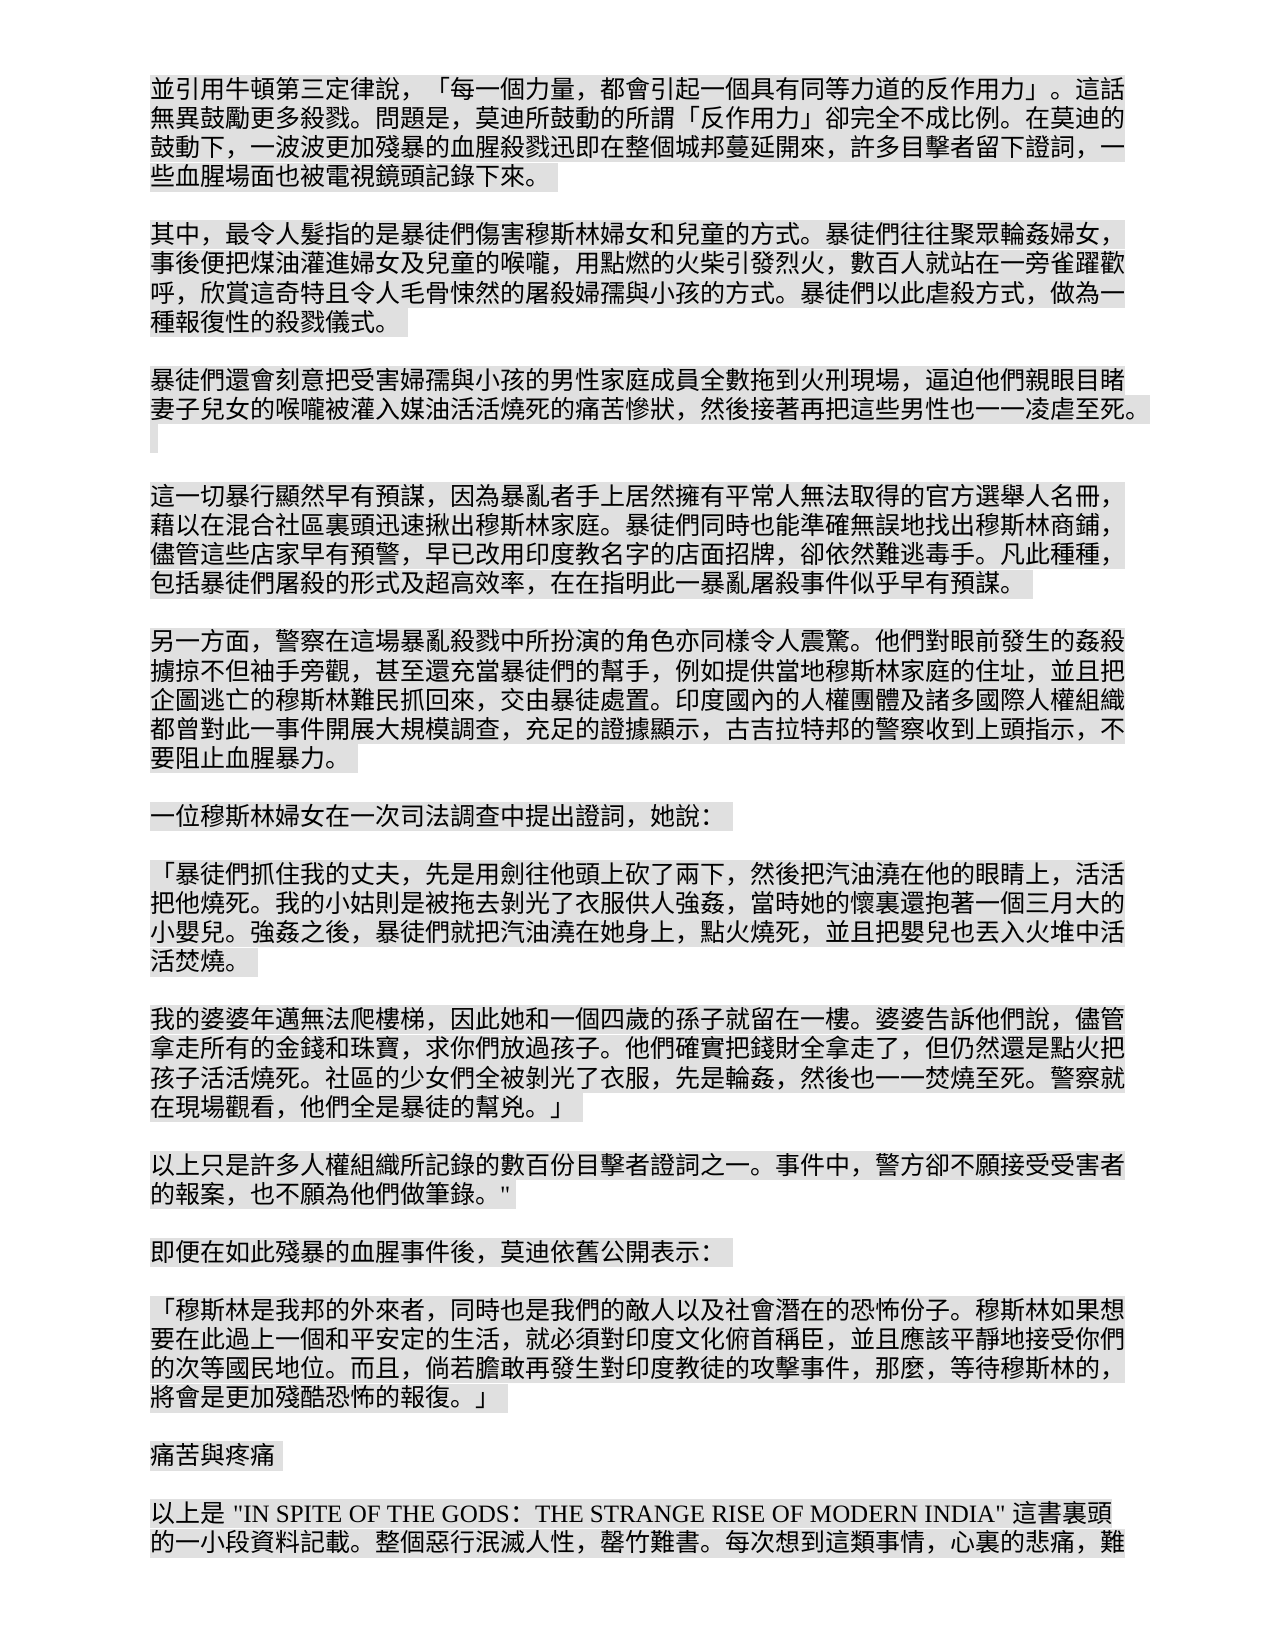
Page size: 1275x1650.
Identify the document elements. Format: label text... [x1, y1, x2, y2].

text 卡韓政變 (89)：印度大選啟示錄 陳真 2019. 06. 20. 一篇報導 底下是前天 (6月18日) 聯合報的新聞，標題是："民主失靈？世界最大民主國家逾4成國會議員是刑事犯"。報導指出： 「印度總理莫迪的人民黨，在近日的國會大選中獲得歷史性勝利，但同時也暴露出金錢、權力和政治人物操守問題對於這個世界最大民主國家的影響。據美聯社報導，本屆下議院議員中，43%面臨刑事訴訟，超過四分之一的議員涉及性侵、謀殺或謀殺未遂。 這些議員仍可就任，因為還沒被定罪。印度司法體系積壓了大約三千萬宗案件，審判過程經常拖延數十年。當涉案議員被問到涉及的官司時，總是宣稱遭政敵誣陷。 儘管莫迪2014年競選時誓言清除貪腐，但問題似乎愈來愈糟。從1960年代起，一些印度政治人物開始和黑道掛勾，取得資金和選票。黑道人物有樣學樣，乾脆自己投身政治。檢調官員在選戰期間起出大量賄選財物，總價值高達5億美元，包括1.2億美元的現金，是2014年查獲金額的3倍。 選舉花費愈來愈高，變相鼓勵財力雄厚的黑道人物投入政治。新德里的「媒體研究中心」統計，今年印度各政黨和候選人總共花費86.5億美元打選戰，比5年前高出一倍，一般人根本沒有從政的財力。 分析家表示，另一個貪腐的關鍵原因是印度政黨獲得資助的方式。印度政黨允許接受外國資金，任何公司都可以捐贈任意金額給任何政黨、個人或團體；公司還可以透過選舉債券匿名捐款。捐助者不需公開他們捐助哪個政黨，政黨也不用公開資金來源。」 看見台灣 從印度身上，你就能看見台灣。台灣的假民主真黑金體制及美帝殖民主義之可怕程度如果是1，那麼印度恐怕就是1000 (我們該因此感到慶幸嗎？)。程度雖不同，但本質同一。 一如台海兵戰風險，印度很可能會是中國日後一個具有挑釁實力的心腹大患。2005年，美國國家情報委員會 (National Intelligence Council) 出版一本 "型塑全球未來" (Mapping the Global Future: Report of the National Intelligence Council's 2020 Project) 的研究報告： https://amzn.to/2WSjSeW 這書開宗明義指出： Why India's Relations with the United States and China Will Shape the World in the Twenty-first Century? The likely emergence of China and India as new major global players—similar to the rise of Germany in the 19th century and America in the 20th century—will transform the geopolitical landscape, with impacts potentially as dramatic as those of the previous two centuries. (為何印度和中國與美國的關係將決定 21世紀的面貌？中、印兩國的崛起，成為全球政治新玩家--這很像德國與美國分別在十九世紀和二十世紀的崛起--終將改變地緣政治的風貌，一如前兩個世紀那般影響深遠且戲劇化。) 不過，這部份不是我現在要說的。我只是想說，台灣不會僅僅只是台灣，不會僅僅只是一個島嶼的現在與未來，而是一整個世界局勢的一部份，一個棋子。這棋子究竟能有多少自主作為，究竟如何趨吉避凶抑或放任豺狼橫行，也許將深深影響島嶼居民好幾代人的命運。 因為美國擺明衝著中國而來的 "重返亞洲" 與 "印太戰略"，我對印度向來十分關注，從而也略微有點了解，一直想寫些東西，但千言萬語寫不完，不知從何說起。當主流媒體近乎完全消音或扭曲某些事時，你若提起，哪怕只是提起一些基本事實與普通常識，人們聽在耳裏，也許就會像聽到什麼陰謀論或偏激言論或天方夜譚那樣不足採信。不過，事實就是事實。我所知道的，恐怕都還遠遠不及黑暗事實的千百分之一。 從莫迪說起 就從最近在印度國會大選中再度大獲全勝的印度總理莫迪 (Narendra Modi) 說起吧。莫迪出身 Rashtriya Swayamsevak Sangh (印度國民志願服務團)，簡稱 RSS，是一個鼓吹暴力的印度教準軍事極右組織，視穆斯林為敵，宣揚印度教民族主義，其成員從年幼起便訓練使用刀劍棍棒，灌輸仇視異教徒之思想，屢次發動針對穆斯林之流血衝突，旨在追求建立一個具有極端排它性的 "印度教的印度"，認為那才是 "正港ㄟ印度人" 。泰戈爾曾把這樣一種意識形態斥之為印度種種痛苦問題的 "根源"，指其傷害印度甚鉅。 莫迪一方面是RSS成員，其所屬的 "印度人民黨" (Bharatiya Janata Party，簡稱 BJP)，就是在 RSS 的支持下成立，兩者成員重疊，系出同源，沆瀣一氣，屬 RSS 的政治側翼，而 "世界印度教議會" (簡稱 VHP) 則屬 RSS 的宗教分支，裏頭的 Bajrang Dal (我不知道中文怎麼翻譯) 則是負責武裝攻擊的百萬青年軍。 當年暗殺甘地的兇手，就是 RSS 的成員，至今仍被該組織視為 "印度人的英雄"；種種親美反中、仇視穆斯林的基本論調與熱血沸騰，跟台灣十分相似，動不動就是 "咱勇敢ㄟ印度人"，強調什麼 "正港ㄟ印度人"，排斥所謂外來者。差別只是在於台灣仇中反華但不反穆斯林，也不搞大屠殺。 一如人權紀錄極端可怕的沙烏地阿拉伯是美國所領導的 "民主世界" 成員，印度亦然，它是美國反中的忠實盟友。因此，哪怕它如何瘋狂違反人權，如何姦殺擄掠，如何虐殺異己，如何大規模挑起宗教血腥衝突與仇恨，照樣還是民主世界發光發亮的所謂 "民主燈塔"。 對此你不覺得很離譜嗎？千百倍於中國的人權惡行，卻不為世人所知，而中國的一點雞毛蒜皮小事，比方說根本一點問題也沒有的逃犯條例，卻硬是被西方主流媒體給抹黑得好像什麼人人得而誅之的世界巨大恐怖罪行。 各位整天跟著吶喊自由民主的蠢血沸騰者，不妨把熱血降一下火，不妨先冷靜地細細思量並深入了解所謂民主國家、民主友人、民主世界以及所謂獨裁國家等等等，究竟是什麼樣的真實樣貌，然後再來熱血沸騰也不遲。 阿基米德有句名言說，"給我一個支點，我就能撐起一個地球"。我也有個名言：給我一個主流媒體，我保證能讓你隨時莫名其妙就熱血沸騰。 事實上，莫迪因為鼓吹暴力，屢屢挑起族群血腥衝突事件，許多國際人權機構呼籲將他繩之以法，過去曾遭美國禁止入境，禁令長達九年。可是，當他聲勢鵲起、選上總理後，這位曾經主導一場針對穆斯林的大屠殺、導致兩千多人死亡及十五萬人流離失所的恐怖份子，竟然一夕之間就不恐怖了，變成 "民主同盟" 了。 印度版二二八事件 話說2001年，莫迪擔任印度古吉拉特邦 (Gujarat) 的首長。這地方就是甘地的誕生地。隔年 (2002年) 的2月27日，當地一輛火車莫名起火燃燒，導致車上五十八名印度教徒死亡。至於火苗從何而來，始終缺乏證據。但是，莫迪所領導的地方政府卻一口咬定是穆斯林所為。案發隔天 (2月28日)，莫迪以首長身份帶頭上街抬棺送葬，下令明訂 228 為 "哀悼日"，旋即發動印度版的二二八事件，血洗穆斯林。 一如緬甸軍方之屠殺羅興亞人，莫迪所領導的古吉拉特邦政府及警察，不但不制止屠殺，反而提供暴民各項協助與情資，包括提供人員清單與地址，鼓動暴民血洗穆斯林家庭，甚至抓捕企圖逃走的穆斯林難民，把他們交到暴民手上，任其殺戮、強姦。 諸多證據指向一項疑慮：亦即這個暴民屠殺事件是否有可能籌畫已久，而非臨時起意？比方說，一些穆斯林商店事發前數周就已耳聞風聲，為了安全起見，早已更換招牌，避免被指認穆斯林身份，但依舊遭到暴民極其精準且迅速的洗劫、屠殺與強姦。 恐怖大屠殺持續長達數月之久。根據國際特赦組織和人權觀察組織的各種調查報告與新聞稿，共有兩千多人死亡，傷者無數，數萬個穆斯林家庭被燒毀，大約十五萬人失去家園。許多暴民就是 RSS、印度人民黨 (BJP) 或 "世界印度教議會" (VHP) 的成員。 事件至今已17年，除了零星幾位個案極其緩慢的司法樣板作業外，沒有任何兇手受到法律制裁。十年後 (2012年)，根據國際特赦組織的報告，仍有兩萬多名當年受害者棲居帳蓬，無家可歸，卻旋即遭到印度政府的驅離。 有一本書叫做 "IN SPITE OF THE GODS：THE STRANGE RISE OF MODERN INDIA"，作者叫 EDWARD LUCE，是美國 "金融時報" 的資深記者，於暴亂事件前後那幾年 (2001-2005) 派駐印度。這裏可以下載全書： https://bit.ly/2WTSrRK 書中有一章，簡略描述了屠殺經過。我約略轉述其中幾段 (158頁至160頁) 如下： "2002年，發生在古吉拉特邦的的高德拉（Godhra）暴亂屠殺，事實上直接延續1992年 (印度古城) 阿約提亞 (Ayodhya) 的清真寺被人民黨 (BJP) 所發動的暴民鏟平事件，至於2002年2月27日的高德拉火燒車事件，導致五十八名隸屬 VHP 的印度教徒之死亡，則是一個導火線。 這些印度教徒此行的任務之一，就是要求印度政府在被摧毀的清真寺土地上改建印度教寺廟。高德拉火車站附近有個人口眾多的穆斯林社區，許多居民就在火車站當小販或苦力以維持生計。他們表明，過去數周來經常遭到印度教徒的辱罵與挑釁。 印度政府對事件進行了調查，仍無法找到車廂著火原因。但是莫迪所領導的地方政府，卻在事件後逕自宣布228為哀悼日，並且在古吉拉特邦最大的城市街道上為死者送葬，公然煽動暴力，於是數千名印度教徒旋即包圍了城市中每個穆斯林社區，發動攻擊。 血腥證詞 暴亂殺戮方興未艾之際，莫迪發表談話，指稱這場暴亂屠殺只是一種「很自然」的反應，並引用牛頓第三定律說，「每一個力量，都會引起一個具有同等力道的反作用力」。這話無異鼓勵更多殺戮。問題是，莫迪所鼓動的所謂「反作用力」卻完全不成比例。在莫迪的鼓動下，一波波更加殘暴的血腥殺戮迅即在整個城邦蔓延開來，許多目擊者留下證詞，一些血腥場面也被電視鏡頭記錄下來。 其中，最令人髮指的是暴徒們傷害穆斯林婦女和兒童的方式。暴徒們往往聚眾輪姦婦女，事後便把煤油灌進婦女及兒童的喉嚨，用點燃的火柴引發烈火，數百人就站在一旁雀躍歡呼，欣賞這奇特且令人毛骨悚然的屠殺婦孺與小孩的方式。暴徒們以此虐殺方式，做為一種報復性的殺戮儀式。 暴徒們還會刻意把受害婦孺與小孩的男性家庭成員全數拖到火刑現場，逼迫他們親眼目睹妻子兒女的喉嚨被灌入媒油活活燒死的痛苦慘狀，然後接著再把這些男性也一一凌虐至死。 這一切暴行顯然早有預謀，因為暴亂者手上居然擁有平常人無法取得的官方選舉人名冊，藉以在混合社區裏頭迅速揪出穆斯林家庭。暴徒們同時也能準確無誤地找出穆斯林商鋪，儘管這些店家早有預警，早已改用印度教名字的店面招牌，卻依然難逃毒手。凡此種種，包括暴徒們屠殺的形式及超高效率，在在指明此一暴亂屠殺事件似乎早有預謀。 另一方面，警察在這場暴亂殺戮中所扮演的角色亦同樣令人震驚。他們對眼前發生的姦殺擄掠不但袖手旁觀，甚至還充當暴徒們的幫手，例如提供當地穆斯林家庭的住址，並且把企圖逃亡的穆斯林難民抓回來，交由暴徒處置。印度國內的人權團體及諸多國際人權組織都曾對此一事件開展大規模調查，充足的證據顯示，古吉拉特邦的警察收到上頭指示，不要阻止血腥暴力。 一位穆斯林婦女在一次司法調查中提出證詞，她說： 「暴徒們抓住我的丈夫，先是用劍往他頭上砍了兩下，然後把汽油澆在他的眼睛上，活活把他燒死。我的小姑則是被拖去剝光了衣服供人強姦，當時她的懷裏還抱著一個三月大的小嬰兒。強姦之後，暴徒們就把汽油澆在她身上，點火燒死，並且把嬰兒也丟入火堆中活活焚燒。 我的婆婆年邁無法爬樓梯，因此她和一個四歲的孫子就留在一樓。婆婆告訴他們說，儘管拿走所有的金錢和珠寶，求你們放過孩子。他們確實把錢財全拿走了，但仍然還是點火把孩子活活燒死。社區的少女們全被剝光了衣服，先是輪姦，然後也一一焚燒至死。警察就在現場觀看，他們全是暴徒的幫兇。」 以上只是許多人權組織所記錄的數百份目擊者證詞之一。事件中，警方卻不願接受受害者的報案，也不願為他們做筆錄。" 即便在如此殘暴的血腥事件後，莫迪依舊公開表示： 「穆斯林是我邦的外來者，同時也是我們的敵人以及社會潛在的恐怖份子。穆斯林如果想要在此過上一個和平安定的生活，就必須對印度文化俯首稱臣，並且應該平靜地接受你們的次等國民地位。而且，倘若膽敢再發生對印度教徒的攻擊事件，那麼，等待穆斯林的，將會是更加殘酷恐怖的報復。」 痛苦與疼痛 以上是 "IN SPITE OF THE GODS：THE STRANGE RISE OF MODERN INDIA" 這書裏頭的一小段資料記載。整個惡行泯滅人性，罄竹難書。每次想到這類事情，心裏的悲痛，難以言喻。與其說我痛恨這樣一些人，痛恨這樣一種橫行於世的詐騙政治，不如說我實在很同情你我做為一個 "人" 的這樣一個基本事實。我因此很難不相信上帝，因為如果世上沒有神，根本沒有人能救贖我們脫離深重的罪孽和痛苦。 痛苦 (suffering) 旁人無法代為承受，只能祈求上天憐憫。但是，疼痛 (pain) 卻很具體，只是一種神經生理反應，卻帶來肉體莫大的折磨。我因此從小有個很深的心願，要是世上的一切疼痛可以量化，可以累積，然後可以全數轉移，我很希望能夠承受世上一切疼痛的總和。若能如此，我一定不會覺得疼痛，而且會很開心才對。但我知道，這種心願永無實現的可能，只是一場美麗空話，就好像我常想摘幾顆星給不管是誰的小孩玩一樣。 印太民主同盟？ 最近印度國會大選，莫迪一如過往，再度推出許多恐怖份子參選，其中一位特別惡名昭彰，名叫 Pragya Singh Thakur，是位女性，是個貨真價實的恐怖份子，曾於2008年，針對穆斯林社區及各地清真寺，策畫印度馬萊岡 (Malegaon) 城市的連環爆炸案，奪取十數條人命。不但至今逍遙法外，而且這回國會大選，竟然還以壓倒性票數獲勝。 由此也可以看出，印度在所謂民主外衣下，整個社會朝向一種強調某種自我認同的極端化；只要打著反中、反穆斯林、"捍衛正港ㄟ印度人" 的口號，往往就能囊括大多數選票。一如台灣的民進黨，印度政客們同時也熱烈響應美國旨在圍堵與消滅中國的 "印太戰略"，不斷對民眾洗腦，造謠渲染事實上根本不存在的中國侵略威脅，不斷加強和美國的 "反中" 同盟關係，以便從美方獲得更多藉以掠奪個人權位與私利的政治保障。 你看，這兩年來，民進黨幾乎每天不斷附和美國的 "印太戰略"，每天高歌民主與人權，動輒就說什麼惟有加入印太戰略，才能捍衛台灣與世界的民主自由與人權云云。就在這個月初 (六月二日)，蔡英文又在講什麼 "印太" 了。她說： 「台灣民主自由是世界公認。如果台灣守不住，民主自由也就守不住，現在的台灣已經不是兩岸關係裡頭的台灣，而是印太地區的台灣。現在，我們當一個台灣人已經比較有尊嚴。」 報上說，蔡英文此話一出，立即引起現場民眾同聲歡呼附和。這類民主鳥話，特別是在校園，更是反應熱烈。在這樣一個徹底封閉的小島上，洗腦威力之強大，若非身處島嶼之中，實難想像。在這島上，不管多麼荒唐離譜的謊言，不管多麼違反事實的陳述，照樣能洗進幾乎每個人 (特別是年輕人) 的腦子裏，進而跟著朗朗上口。極少數對之稍有異議者，就會變成眾矢之的，全民公敵。 前些日子 (六月四日)，蔡英文和前駐日美軍司令Edward A. Rice見面，再三保證台灣將會「持續為印太戰略貢獻心力，共同維護民主自由」。可以說幾乎無時無刻，綠營及其一大票走狗們，就像壞掉的唱盤那樣，不斷反覆播放類似論調。例子俯拾皆是，例如蔡英文的什麼 "想想論壇" 寫著：「台灣和印度都是民主國家，雙方存在著民主價值與民主制度上的自然親近感」，所以雙方應密切合作，打擊中國獨裁，捍衛民主與自由云云。 再舉個例，2007年時，阿扁仍當權，游錫堃擔任民進黨主席，接見印度國會議員訪問團時，致詞表示「肯定印度民主發展與經濟崛起的雙頭並進，反觀中國雖然經濟起飛，但其獨裁政權卻帶來很大的威脅。」並說：「近年來，中印兩國經濟發展表現亮眼，卻有極大差異，其中印度是一個民主國家，而中國卻是一個獨裁國家，其經濟發展對於亞太地區的和平毫無幫助，帶來很大的威脅」。 或是像綠油油的《民報》，最近甚至大力歌頌印度剛落幕的國會大選是「偉大、神聖的民主」，它如此寫道： 「當今的獨裁中國政權，已經不只是禍害自己的國民而已，它正迅速地用其巨額金錢滲透、摧毀全世界的民主和經濟體制！獨裁政權的經濟越發達，越對自由世界構成威脅，只有像印度這種民主體制下的大國經濟發展，才能促使世界經濟的良性發展和競爭。印度人民用選舉來捍衛自己神聖的權利，其智慧遠超中國的御用文人們。僅僅這一點，就是偉大的印度，偉大的印度人民！絕對超過中國，超過中國人！」 我常納悶，這究竟是無知還是無恥？真的有人這麼無知嗎？還是無恥透了頂？並且以為大家全是腦殘或不識字？所以隨便他們胡扯瞎掰？ 你知道印度選舉是怎麼選的嗎？特別是莫迪的印度人民黨 (BJP)，更是惡行昭彰，暴力橫行；造謠抹黑及全面性的假新聞及做票那就不用說了，基本上就是一種槍口下的選舉：暴力私刑不斷，跺手跺腳、法外處決、綁架殺人，性侵婦孺，各種威脅恐嚇，罄竹難書。看你是要命還是要自主投票？稍有不慎，小命難保。至於買票賄選或期約賣官等等等，基本上就是一種選舉常態。 人民的一般生活更是無端困苦，財富全被政客與財團掠奪。舉個例，各位去過印度就知道，你必須隨時買瓶裝水或礦泉水喝，否則健康難保，因為水源太髒太可怕了。這也說明了為何印度的新生兒死亡率那麼高的主要原因之一，大多出於水源污染，致病而死。可是，你知道為什麼印度政府始終不改善飲水基本衛生安全嗎？因為礦泉水或瓶裝水公司往往由財團及政客掌控，藉以賺取暴利。 我其實很不想講這些，因為印度之為惡程度，遠遠超過這些 "小事" 幾百萬倍之可怕。 仇恨 在21世紀的今天，在大多數國家裏面，你很少會見到像印度這樣一種由政府所組織動員的大屠殺；政權背後的撐腰者就是美國。只要你仇中反華，看你要怎姦殺擄掠都沒關係，照樣是偉大的民主國家。反之，就是萬惡的獨裁政權。 一位印度專欄作家 S.K. Pande，曾寫了幾篇文章，說明莫迪和美國的關係之密切程度，猶如當年入侵伊拉克時英國首相布萊爾和美國總統布希之密切；只是這回的打擊對象不是伊拉克，而是中國。他並指出，整個印度政壇充斥著 CIA與美國各方勢力代理人，而這些人跟 RSS 的關係特別密切。 印度有一位專門研究 RSS、非常著名的學者 Desh Raj Goyal，年少時曾加入 RSS，更進一步指證歷歷說明印度這股主流勢力和 CIA千絲萬縷的關係。印度最高法院於2014年亦曾判決，BJP及其它政黨違法接受外國勢力的金援與賄賂，並特別指出 CIA 往往透過經援所謂學術研究、文化與宗教活動及各種志工營隊或企業等等活動，掩人耳目，藉以在它國境內從事洗腦與顛覆活動。 重點是，一般人知道以上這一切嗎？不但不知道，而且還真以為什麼捍衛民主自由，還真以為台灣好棒好偉大，加入這樣一個維護什麼民主自由的偉大陣營。 2017年的 8月15日，適逢印度獨立70周年。然而就在當時，印軍入侵中國邊界，雙方對峙長達數月之久。在某個廣場上，面對數萬群眾，莫迪提出一個口號叫做「打造新印度」。莫迪說，「新印度就是要反恐，並且要積極和美國等國家一起併肩作戰，打擊恐怖主義」。可是，印度最大的恐怖主義根源，不就是莫迪及其所屬的 RSS 和 BJP 長年所倡導的種種排它性思想嗎？ 莫迪還說，在「新印度」之中，貪污腐敗「將沒有容身之處」。這其實就跟吃銅吃鐵無所不貪的民進黨高喊清廉是一樣的意思。 莫迪的「新印度」，事實上就是我上面所描述的這樣一種由 RSS所主導的印度：仇中反華反穆斯林，貪污腐敗，泯滅人性，顛倒是非黑白，乃至兄弟血腥相殘。 大家要以為台灣不會走上那樣一種極端。各位不妨看看二戰時的烏克蘭和波蘭之內部族群血腥相殘 (強烈推薦 Wojciech Smarzowski 所導演的 Volhynia，台譯 "仇恨")，不妨看看科索沃，看看塞爾維亞，看看南斯拉夫，看看這一切被西方外來勢力所挑起的兄弟相殘之極端血腥以及極端令人訝異。帝國勢力入侵，刻意操弄族群對立，而仇恨居然可以這樣就被憑空大量製造出來，進而無限氾濫。 操弄高手與最終解決方案 莫迪表示，在自由的「新印度」裏頭，絕不容許打著「信仰」的旗號從事暴力活動。可是，這樣一種宗教極端主義的暴力行徑，恰恰是莫迪所專長。莫迪還說：「我們必須下定決心，在2022年之前實現印度『自由戰士』（指聖雄甘地）的夢想。」很可笑吧，在甘地的誕生地一手製造印度版228大屠殺的就是莫迪。 莫迪的政治同夥，同時也是 VHP 的總書記 Praveen Togadia，在談到莫迪所發動的這場針對穆斯林的大屠殺時，竟然如此說道：「穆斯林的暴力氾濫，那是因為我們的國家追隨甘地，縱容所致。因此，我們不再需要甘地。」上面提到的那位由莫迪提名、數年前曾製造連環爆炸案殺死十數條人命的恐怖份子 Pragya Singh Thakur，甚至還多次讚揚殺害甘地的兇手是「真正的愛國者」。 跟台灣一樣，這些政客也深獲印度年輕人喜歡，並且也有著一群太陽花式 "覺醒青年"，也是很喜歡砸銅像。砸誰的銅像呢？就是甘地；把甘地砍頭或毀容。為什麼？因為他們認為甘地不愛印度，是穆斯林的同路人，是印度教的叛徒。 你必須明白，這些政客雖然壞，但他們一點都不笨，他們全是政治操弄的高手，講的是一套，做的又是另一套，而且人前人後言行不一，一如台灣之人渣政客們，十分精於操弄。 有位印度導演叫做 Rakesh Sharma，拍了一部長達三個半小時的記錄片 "Final Solution" (最終解決方案)，詳實記錄與調查採訪莫迪在 2002 年所發動的那場大屠殺。"最終解決方案" 一詞取自納粹針對猶太人的種族滅絕計畫，導演藉以指稱類似莫迪所代表的那樣一種盛行於印度的主流勢力，排斥所謂異族或異己或外來者與後來者，並以自身認同為傲，一如納粹一般。 我沒看這片子，但我知道這位導演講了一些話，他說，諸多跡象與證據顯示，該場大屠殺是莫迪政府及其政黨所幕後策動；姦殺擄掠的背後，更有著這樣一種主流意識形態：亦即對自身認同充滿 "驕傲"，強調一種 "正宗" 或 "正港ㄟ" 、土生土長的印度人認同；不但宗教必須正港，文化、政治、地域與語言也必須正港，強調建立一種 "真正的" 印度本土政權，否則就是不愛印度，是印度之敵。 因此，對穆林與基督教等等 "後來者"、"外來者" 或 "侵入者" 乃至鄰近的中國充滿敵意，認為這些人事物都是 "最終" 必須 "解決" 的對象。在 "最終解決" 來到之前，這些有毒有害的人事物，都不應該跟正港的印度人享有同等資源與權利地位。例如，政府曾經集體驅逐數百名穆斯林學生，強迫他們轉學到偏遠地區，因為他們沒有資格跟正港的印度人享有同樣的教育資源或醫療資源。 導演還說，這些政客及其文化代言人極為擅於利用新聞事件加以政治操弄，騙取選票，更是廣獲年輕族群的熱烈支持。 結尾：特別為 half-witted 而寫 我這文章，算一算九千多字，花了我兩個夜診後極其疲憊的夜晚。頭腦昏沉，詞不達意，但我若不踩煞車，別說九千字，九萬字我都能一直寫下去。因為眼睛有事，現在寫東西特別吃力，但我能做的也就是這些了。 這跟韓國瑜有什麼關係嗎？當然有關係，但我當然不是為了他或僅僅為了一個選舉而寫，而是特別為了維根斯坦所說的那些 "half-witted" 而寫。"half-witted" 就是指一個人僅僅只有一半的智能，翻譯成大白話就是腦殘。腦殘者往往特別會以為自己很有自主判斷力，具有什麼獨立思考的能力。 今天晚餐時，學姊提到說有個國中生當面嗆罵韓國瑜。那學生說韓國瑜 "很可笑"，竟然想選總統，"只會向中央申請一些奇奇怪怪的經費 (指防治登革熱)"；這學生還烙英文說這樣只會傷害韓國瑜的什麼 "reputation"。我的天啊！不要拉我，我真的很想去撞牆。 我跟學姊說，大多數人其實只能被洗腦，所以良善的政權應該盡量把持洗腦的權柄與媒體，才能使人、使社會走上正途。至於所謂獨立思考的能力，我以前以為那是一種眾人都能培養的能力，但我現在不這麼想了。我認為那是天才的特徵，僅僅屬於極少數聰慧者。 至於一般人，你恐怕只能直接告訴他答案，然後再來教他怎麼演算出某個答案來，你很難期待每個人能夠培養出獨立思考能力。人們其實連思考都不會，更不用說什麼獨立思考了。 最近看到一個漫畫很好笑，上面寫著："千萬不要小看一大群白癡的威力。" 我因此為 half-witted 而寫，看看能不能幫忙填滿這一大群人另一半消失的腦子。 [150, 75, 1125, 1558]
